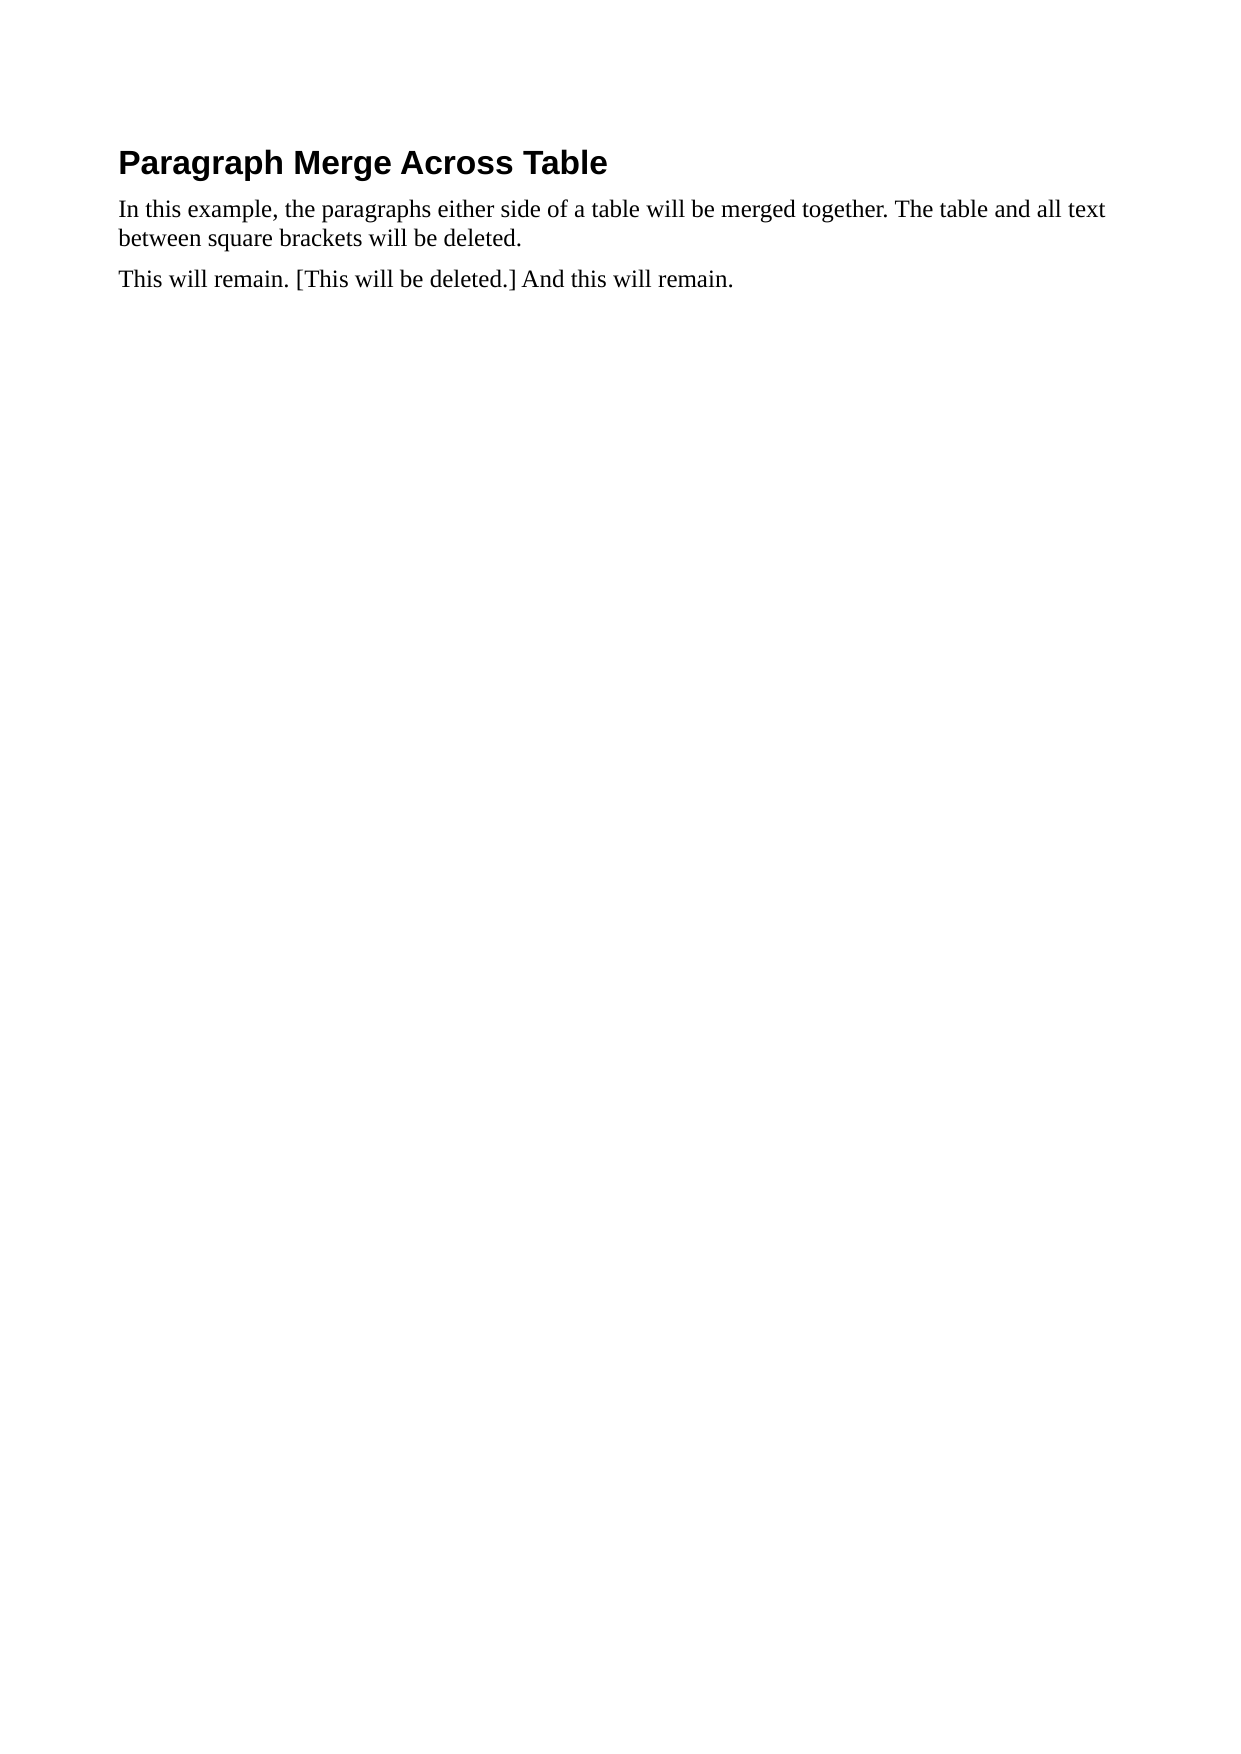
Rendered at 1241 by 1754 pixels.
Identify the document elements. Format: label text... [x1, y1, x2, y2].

text In this example, the paragraphs either side of a table will be merged together. The table and all text between square brackets will be deleted. [118, 194, 1122, 252]
subtitle Paragraph Merge Across Table [118, 143, 1122, 182]
text This will remain. [This will be deleted.This table willBe deletedThis text will be deleted.] And this will remain. [118, 264, 1122, 293]
